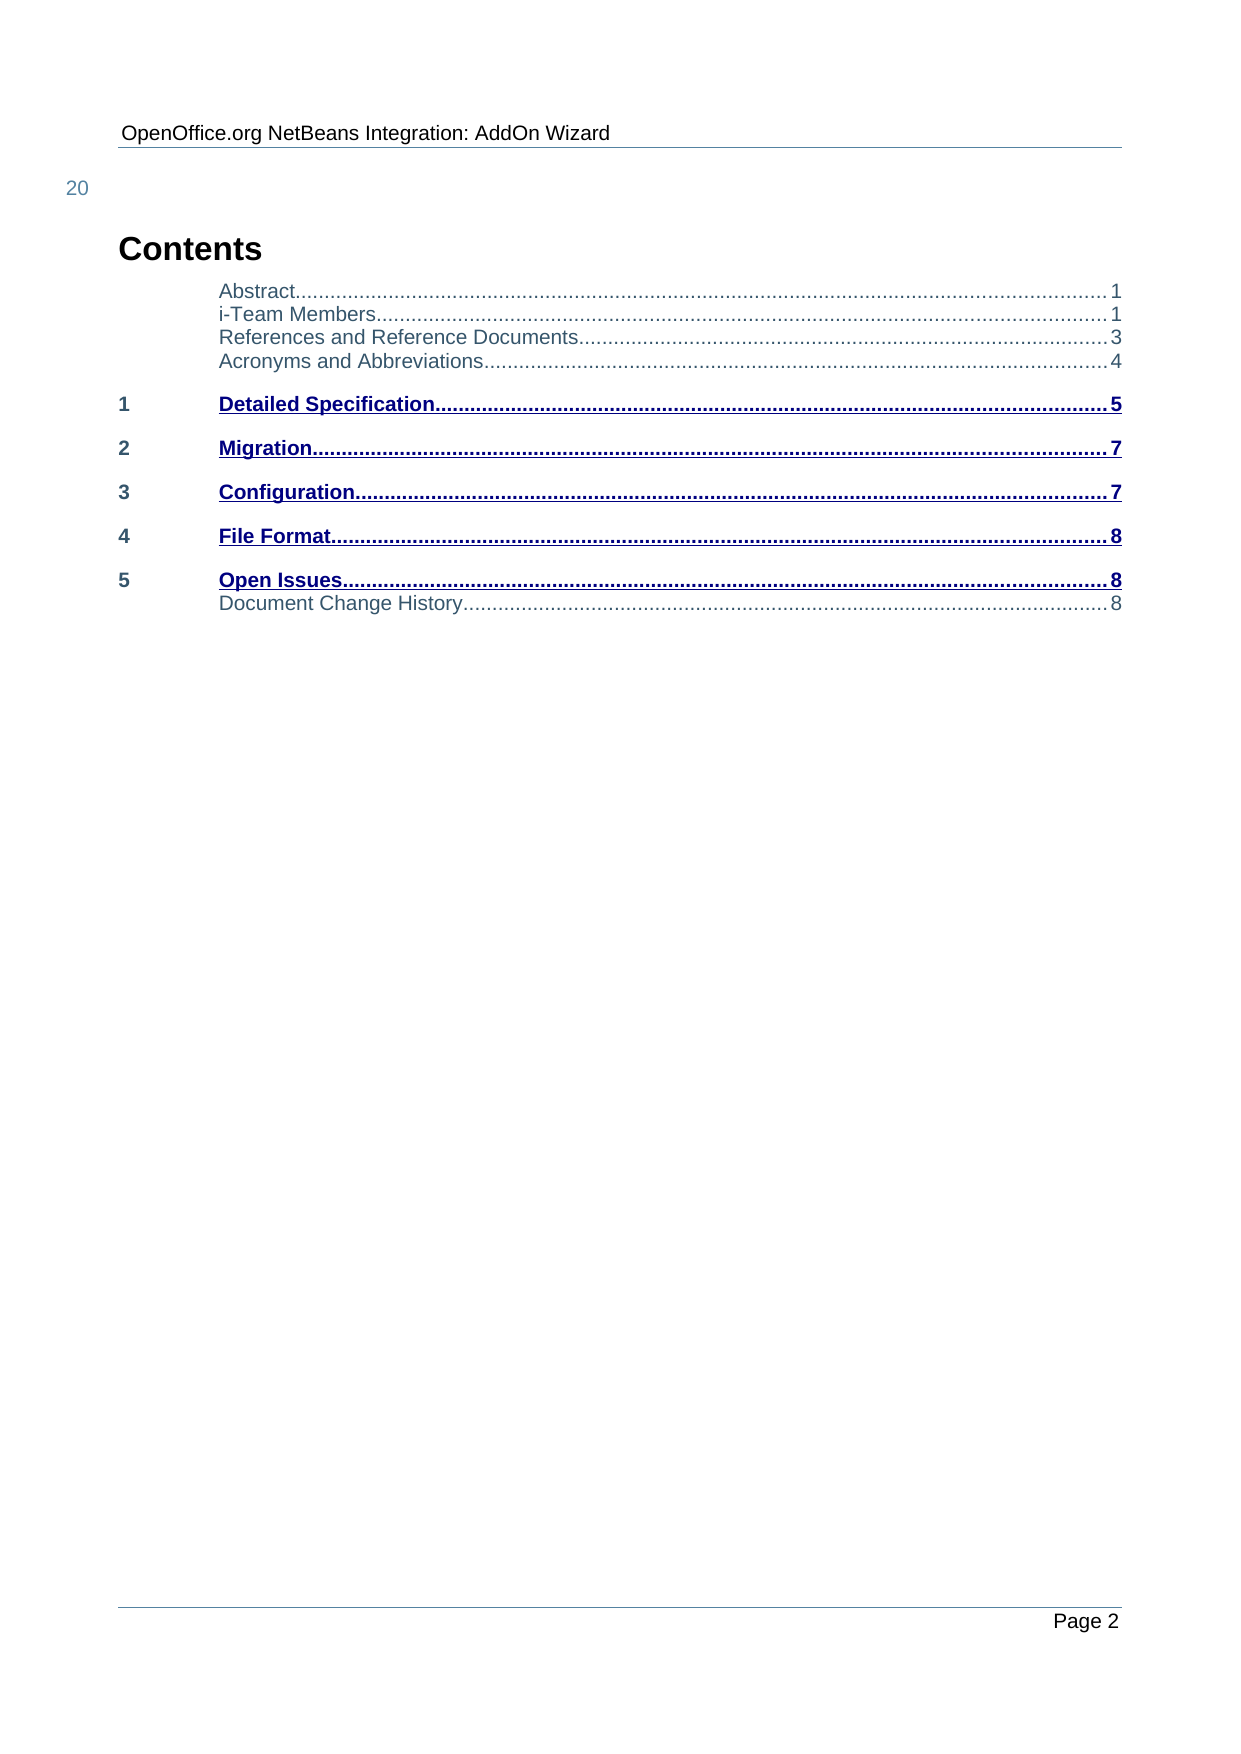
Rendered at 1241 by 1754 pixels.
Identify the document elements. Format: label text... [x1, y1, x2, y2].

text 4 File Format 8 [118, 524, 1122, 548]
subtitle Contents [118, 230, 1122, 267]
text 2 Migration 7 [118, 437, 1122, 460]
text 1 Detailed Specification 5 [118, 393, 1122, 416]
text References and Reference Documents 3 [118, 326, 1122, 349]
text Acronyms and Abbreviations 4 [118, 349, 1122, 372]
text i-Team Members 1 [118, 303, 1122, 326]
text Abstract 1 [118, 279, 1122, 303]
text 3 Configuration 7 [118, 481, 1122, 504]
text 5 Open Issues 8 [118, 568, 1122, 592]
text Document Change History 8 [118, 592, 1122, 615]
